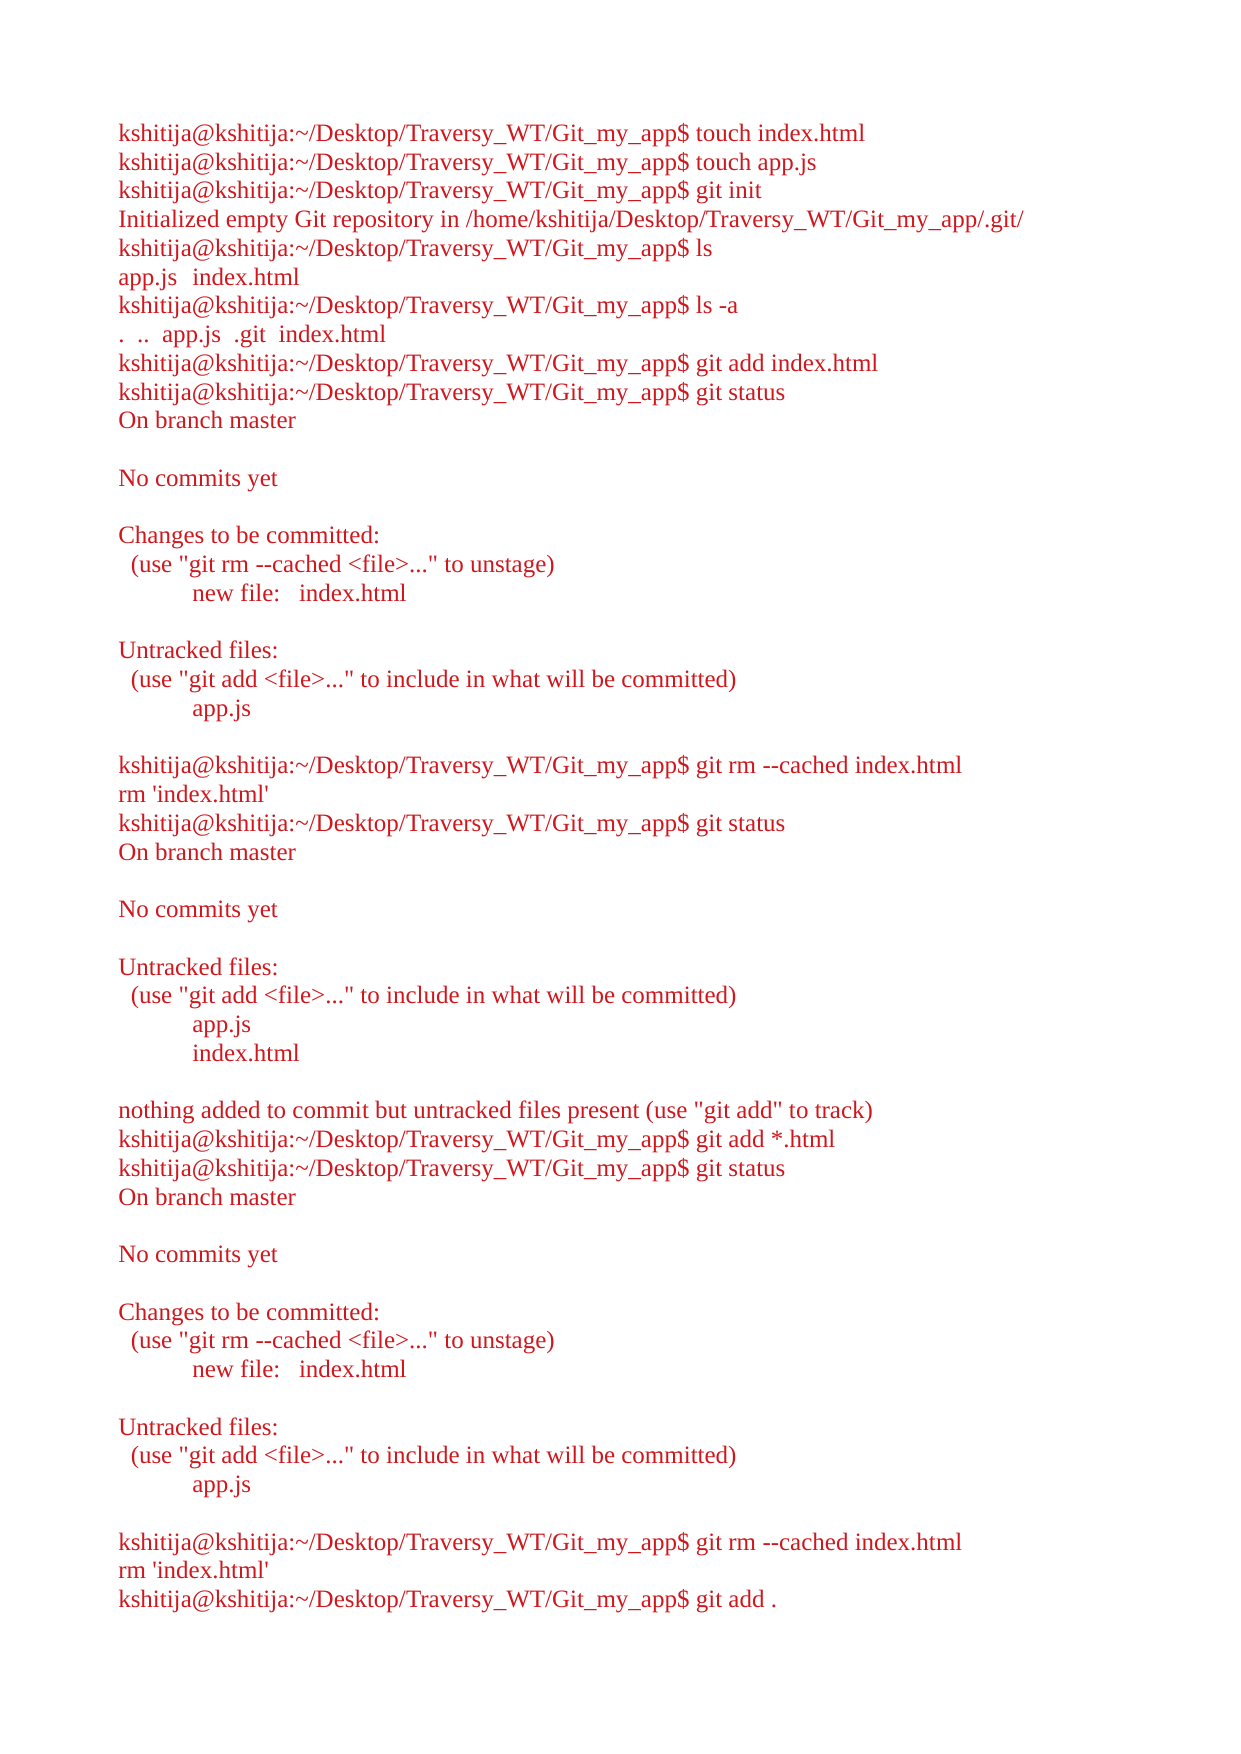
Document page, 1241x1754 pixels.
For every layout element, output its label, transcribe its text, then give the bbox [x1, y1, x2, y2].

text . .. app.js .git index.html [118, 319, 1122, 348]
text kshitija@kshitija:~/Desktop/Traversy_WT/Git_my_app$ git add *.html [118, 1124, 1122, 1153]
text kshitija@kshitija:~/Desktop/Traversy_WT/Git_my_app$ git status [118, 1153, 1122, 1182]
text Untracked files: [118, 636, 1122, 664]
text kshitija@kshitija:~/Desktop/Traversy_WT/Git_my_app$ git add index.html [118, 348, 1122, 377]
text app.js index.html [118, 262, 1122, 291]
text (use "git add <file>..." to include in what will be committed) [118, 664, 1122, 693]
text app.js [118, 1009, 1122, 1038]
text kshitija@kshitija:~/Desktop/Traversy_WT/Git_my_app$ ls -a [118, 291, 1122, 319]
text (use "git rm --cached <file>..." to unstage) [118, 1326, 1122, 1354]
text No commits yet [118, 894, 1122, 923]
text app.js [118, 1469, 1122, 1498]
text index.html [118, 1038, 1122, 1067]
text On branch master [118, 406, 1122, 434]
text new file: index.html [118, 578, 1122, 607]
text rm 'index.html' [118, 1556, 1122, 1584]
text (use "git add <file>..." to include in what will be committed) [118, 1441, 1122, 1469]
text kshitija@kshitija:~/Desktop/Traversy_WT/Git_my_app$ git init [118, 176, 1122, 204]
text Untracked files: [118, 1412, 1122, 1441]
text rm 'index.html' [118, 779, 1122, 808]
text nothing added to commit but untracked files present (use "git add" to track) [118, 1096, 1122, 1124]
text Changes to be committed: [118, 1297, 1122, 1326]
text kshitija@kshitija:~/Desktop/Traversy_WT/Git_my_app$ git status [118, 377, 1122, 406]
text No commits yet [118, 463, 1122, 492]
text kshitija@kshitija:~/Desktop/Traversy_WT/Git_my_app$ touch index.html [118, 118, 1122, 147]
text (use "git rm --cached <file>..." to unstage) [118, 549, 1122, 578]
text Untracked files: [118, 952, 1122, 981]
text kshitija@kshitija:~/Desktop/Traversy_WT/Git_my_app$ git add . [118, 1584, 1122, 1613]
text kshitija@kshitija:~/Desktop/Traversy_WT/Git_my_app$ git rm --cached index.html [118, 751, 1122, 779]
text kshitija@kshitija:~/Desktop/Traversy_WT/Git_my_app$ git rm --cached index.html [118, 1527, 1122, 1556]
text app.js [118, 693, 1122, 722]
text Initialized empty Git repository in /home/kshitija/Desktop/Traversy_WT/Git_my_app/.git/ [118, 204, 1122, 233]
text kshitija@kshitija:~/Desktop/Traversy_WT/Git_my_app$ touch app.js [118, 147, 1122, 176]
text (use "git add <file>..." to include in what will be committed) [118, 981, 1122, 1009]
text kshitija@kshitija:~/Desktop/Traversy_WT/Git_my_app$ ls [118, 233, 1122, 262]
text On branch master [118, 837, 1122, 866]
text On branch master [118, 1182, 1122, 1211]
text new file: index.html [118, 1354, 1122, 1383]
text kshitija@kshitija:~/Desktop/Traversy_WT/Git_my_app$ git status [118, 808, 1122, 837]
text Changes to be committed: [118, 521, 1122, 549]
text No commits yet [118, 1239, 1122, 1268]
